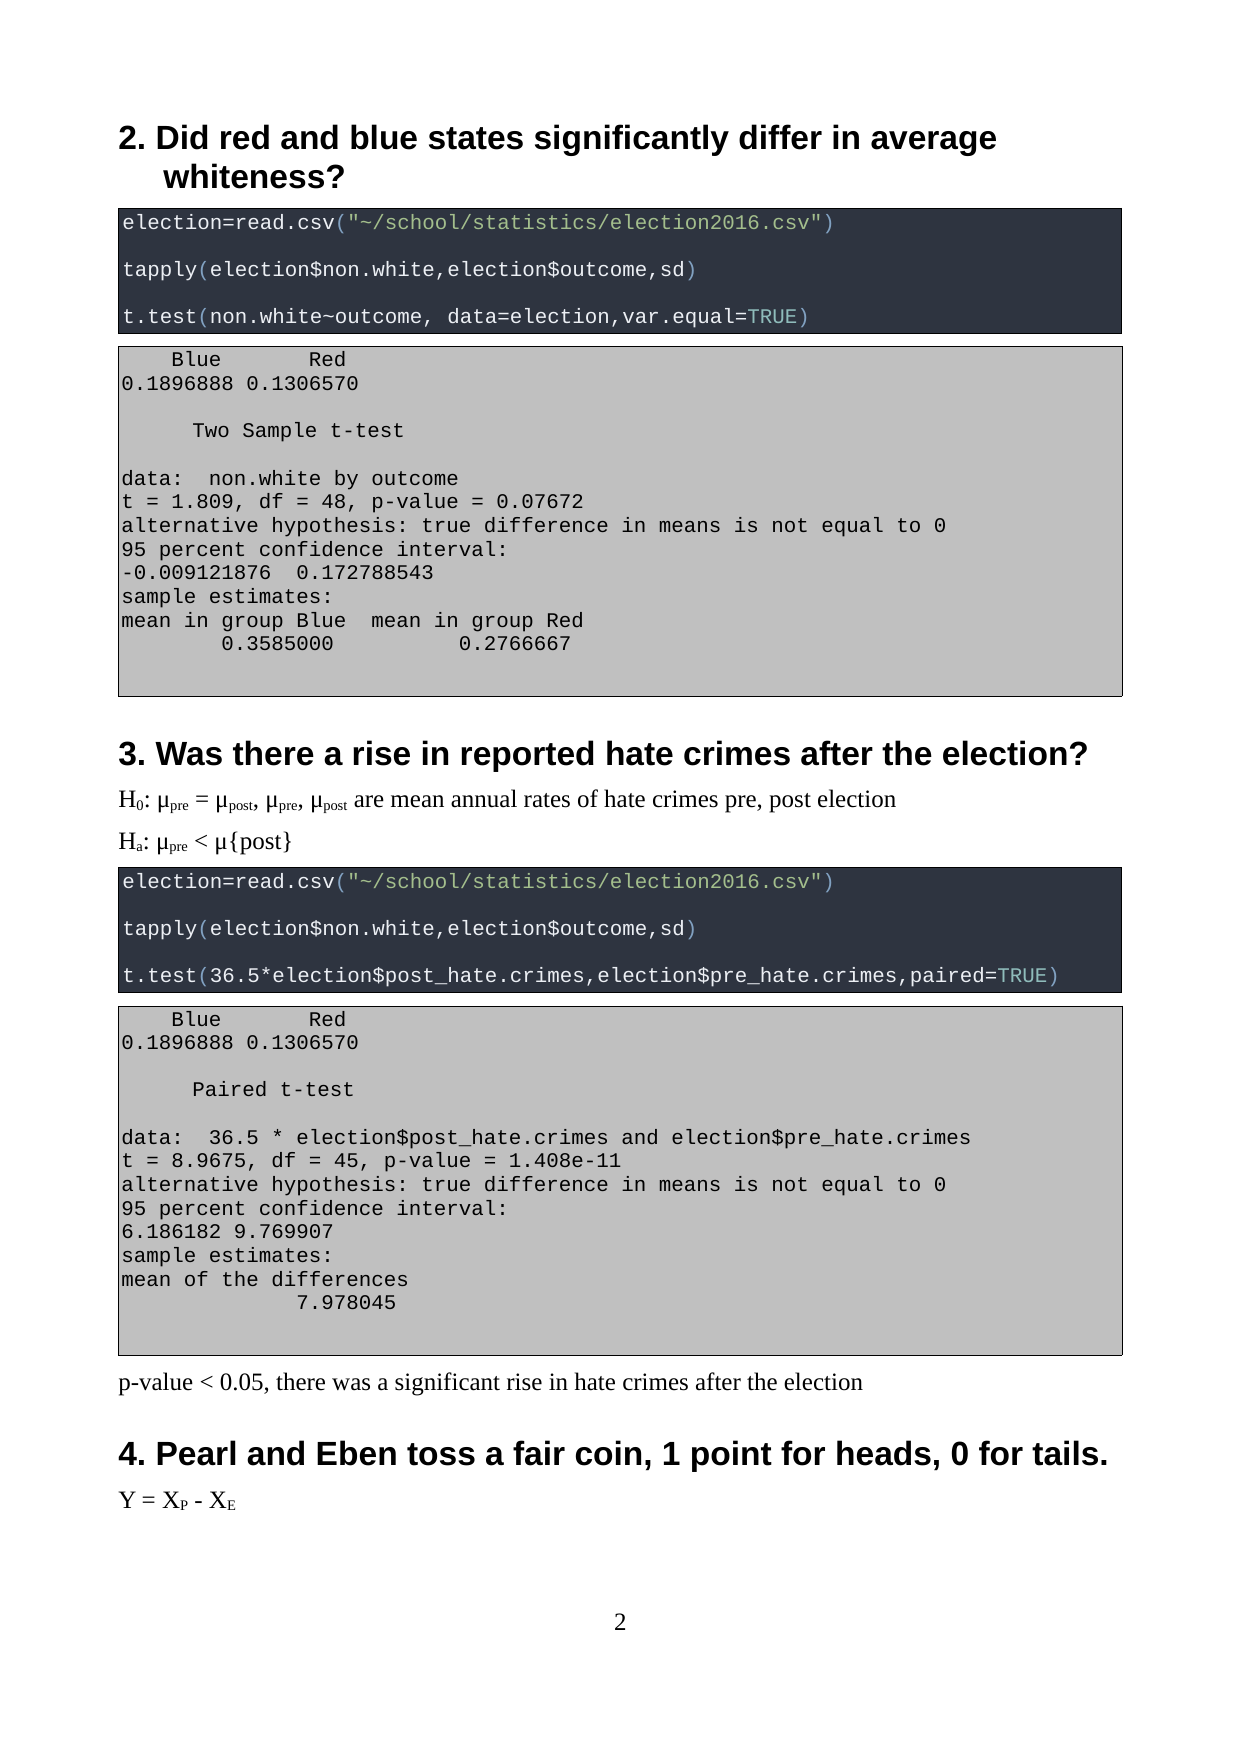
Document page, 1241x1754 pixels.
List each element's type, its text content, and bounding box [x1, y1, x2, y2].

text 95 percent confidence interval: [119, 536, 1122, 559]
text Two Sample t-test [119, 417, 1122, 441]
text 0.1896888 0.1306570 [119, 1029, 1122, 1053]
text mean of the differences [119, 1266, 1122, 1289]
subtitle Did red and blue states significantly differ in average whiteness? [118, 118, 1122, 195]
subtitle Was there a rise in reported hate crimes after the election? [118, 733, 1122, 772]
text t = 8.9675, df = 45, p-value = 1.408e-11 [119, 1147, 1122, 1171]
text Blue Red [119, 1007, 1122, 1029]
text Blue Red [119, 347, 1122, 370]
text 7.978045 [119, 1289, 1122, 1316]
text alternative hypothesis: true difference in means is not equal to 0 [119, 1171, 1122, 1195]
text p-value < 0.05, there was a significant rise in hate crimes after the election [118, 1367, 1122, 1396]
text Ha: μpre < μ{post} [118, 826, 1122, 854]
text Paired t-test [119, 1076, 1122, 1100]
text mean in group Blue mean in group Red [119, 607, 1122, 630]
text -0.009121876 0.172788543 [119, 559, 1122, 583]
text data: non.white by outcome [119, 465, 1122, 488]
text 95 percent confidence interval: [119, 1195, 1122, 1218]
subtitle Pearl and Eben toss a fair coin, 1 point for heads, 0 for tails. [118, 1434, 1122, 1472]
text tapply(election$non.white,election$outcome,sd) [119, 255, 1121, 279]
text t.test(36.5*election$post_hate.crimes,election$pre_hate.crimes,paired=TRUE) [119, 962, 1121, 992]
text 0.3585000 0.2766667 [119, 630, 1122, 657]
text data: 36.5 * election$post_hate.crimes and election$pre_hate.crimes [119, 1124, 1122, 1147]
text election=read.csv("~/school/statistics/election2016.csv") [119, 868, 1121, 891]
text sample estimates: [119, 583, 1122, 607]
text 6.186182 9.769907 [119, 1218, 1122, 1242]
text tapply(election$non.white,election$outcome,sd) [119, 914, 1121, 938]
text sample estimates: [119, 1242, 1122, 1266]
text alternative hypothesis: true difference in means is not equal to 0 [119, 512, 1122, 536]
text Y = XP - XE [118, 1485, 1122, 1513]
text 0.1896888 0.1306570 [119, 370, 1122, 394]
text t = 1.809, df = 48, p-value = 0.07672 [119, 488, 1122, 512]
text H0: μpre = μpost, μpre, μpost are mean annual rates of hate crimes pre, post election [118, 784, 1122, 813]
text t.test(non.white~outcome, data=election,var.equal=TRUE) [119, 302, 1121, 333]
text election=read.csv("~/school/statistics/election2016.csv") [119, 209, 1121, 232]
